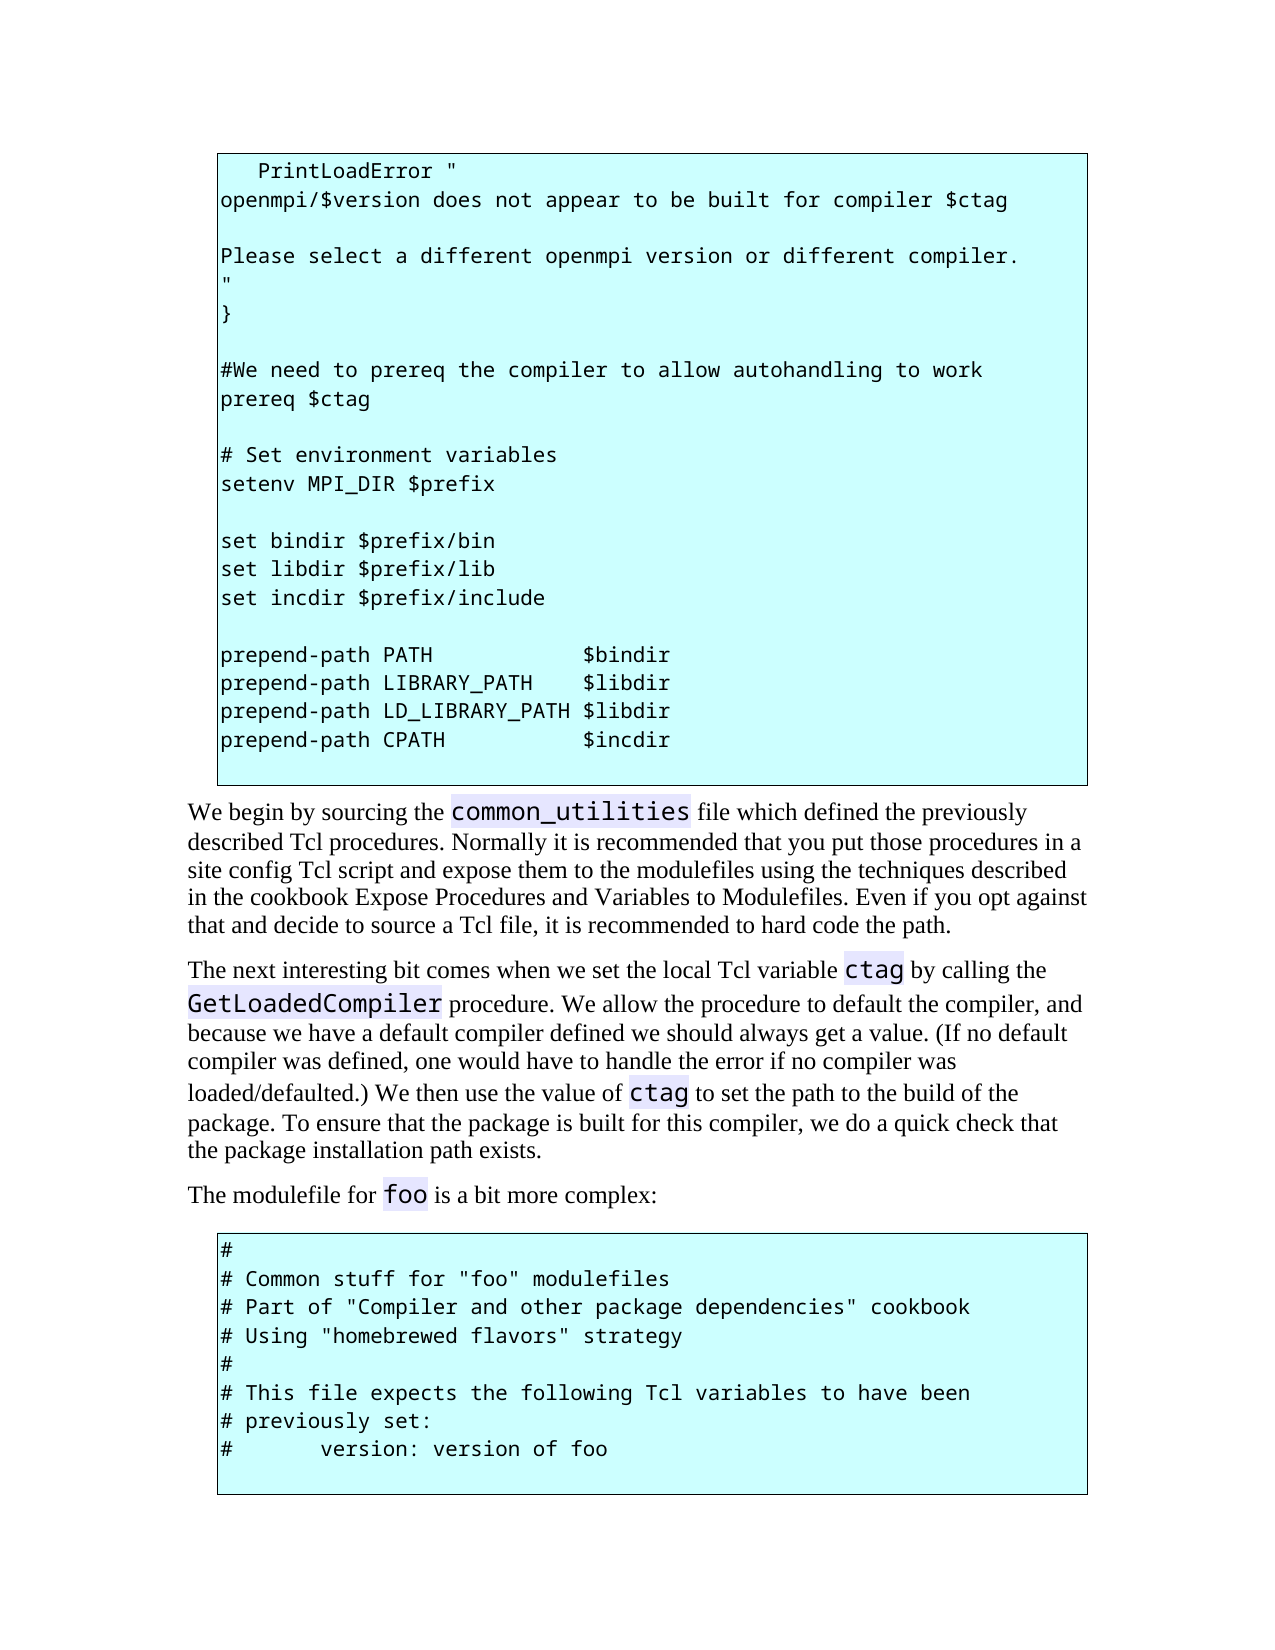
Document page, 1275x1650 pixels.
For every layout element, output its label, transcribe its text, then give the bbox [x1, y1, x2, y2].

text The next interesting bit comes when we set the local Tcl variable ctag by calling the GetLoadedCompiler procedure. We allow the procedure to default the compiler, and because we have a default compiler defined we should always get a value. (If no default compiler was defined, one would have to handle the error if no compiler was loaded/defaulted.) We then use the value of ctag to set the path to the build of the package. To ensure that the package is built for this compiler, we do a quick check that the package installation path exists. [187, 951, 1087, 1164]
text PrintLoadError " openmpi/$version does not appear to be built for compiler $ctag Please select a different openmpi version or different compiler. " } #We need to prereq the compiler to allow autohandling to work prereq $ctag # Set environment variables setenv MPI_DIR $prefix set bindir $prefix/bin set libdir $prefix/lib set incdir $prefix/include prepend-path PATH $bindir prepend-path LIBRARY_PATH $libdir prepend-path LD_LIBRARY_PATH $libdir prepend-path CPATH $incdir [218, 154, 1087, 785]
text # # Common stuff for "foo" modulefiles # Part of "Compiler and other package dependencies" cookbook # Using "homebrewed flavors" strategy # # This file expects the following Tcl variables to have been # previously set: # version: version of foo [218, 1234, 1087, 1494]
text The modulefile for foo is a bit more complex: [187, 1177, 383, 1211]
text We begin by sourcing the common_utilities file which defined the previously described Tcl procedures. Normally it is recommended that you put those procedures in a site config Tcl script and expose them to the modulefiles using the techniques described in the cookbook Expose Procedures and Variables to Modulefiles. Even if you opt against that and decide to source a Tcl file, it is recommended to hard code the path. [187, 794, 1087, 939]
text The modulefile for foo is a bit more complex: [428, 1177, 1087, 1211]
